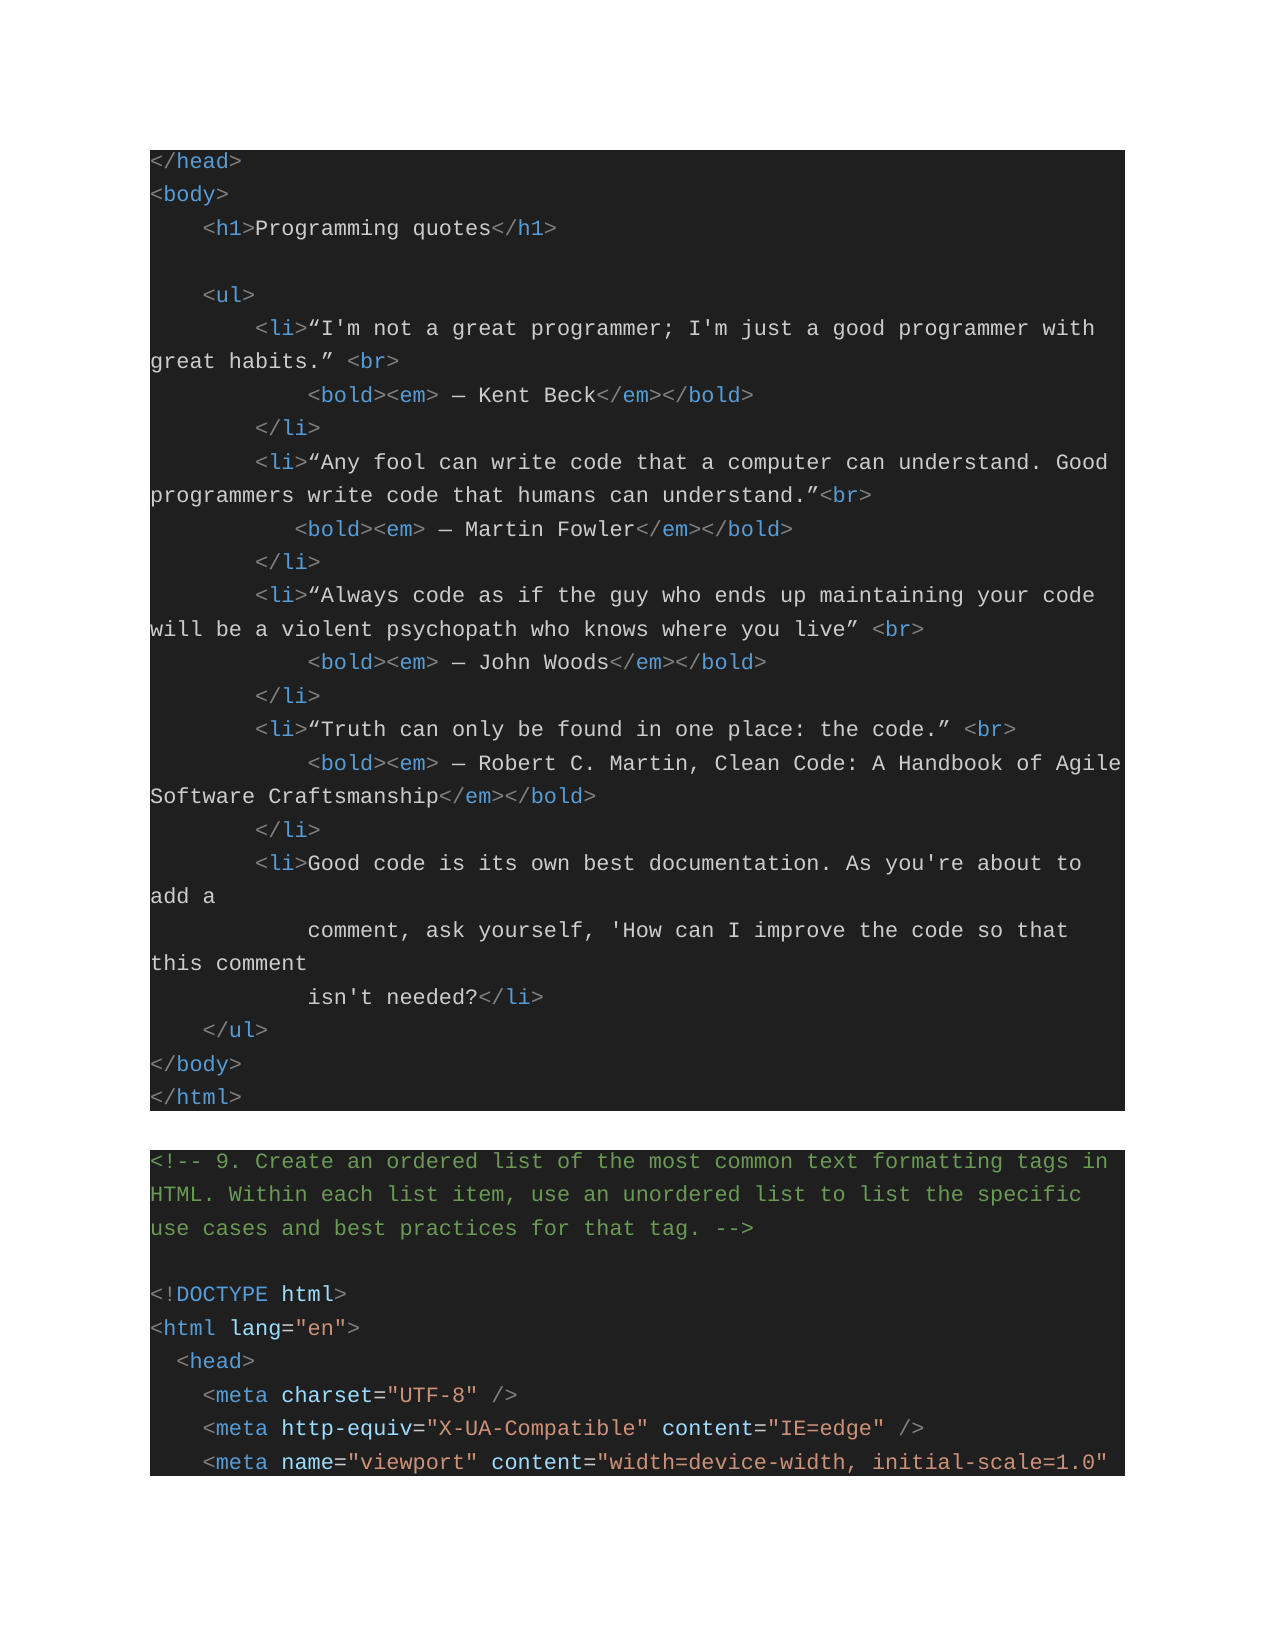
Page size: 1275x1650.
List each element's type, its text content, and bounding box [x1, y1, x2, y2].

text <li>Good code is its own best documentation. As you're about to add a [150, 852, 1125, 910]
text <bold><em> ― John Woods</em></bold> [150, 652, 1125, 676]
text <html lang="en"> [150, 1317, 1125, 1342]
text <!DOCTYPE html> [150, 1284, 1125, 1308]
text <bold><em> ― Robert C. Martin, Clean Code: A Handbook of Agile Software Craftsmanship</em></bold> [150, 752, 1125, 810]
text </head> [150, 150, 1125, 175]
text <meta charset="UTF-8" /> [150, 1384, 1125, 1409]
text <li>“Always code as if the guy who ends up maintaining your code will be a violent psychopath who knows where you live” <br> [150, 585, 1125, 643]
text <bold><em> ― Kent Beck</em></bold> [150, 384, 1125, 409]
text </ul> [150, 1019, 1125, 1044]
text </li> [150, 551, 1125, 576]
text isn't needed?</li> [150, 986, 1125, 1011]
text comment, ask yourself, 'How can I improve the code so that this comment [150, 919, 1125, 977]
text </html> [150, 1086, 1125, 1111]
text </body> [150, 1053, 1125, 1078]
text <h1>Programming quotes</h1> [150, 217, 1125, 242]
text <bold><em> ― Martin Fowler</em></bold> [150, 518, 1125, 543]
text </li> [150, 819, 1125, 843]
text <li>“Any fool can write code that a computer can understand. Good programmers write code that humans can understand.”<br> [150, 451, 1125, 509]
text <meta name="viewport" content="width=device-width, initial-scale=1.0" [150, 1451, 1125, 1476]
text <!-- 9. Create an ordered list of the most common text formatting tags in HTML. Within each list item, use an unordered list to list the specific use cases and best practices for that tag. --> [150, 1150, 1125, 1242]
text <li>“Truth can only be found in one place: the code.” <br> [150, 718, 1125, 743]
text <li>“I'm not a great programmer; I'm just a good programmer with great habits.” <br> [150, 317, 1125, 375]
text <meta http-equiv="X-UA-Compatible" content="IE=edge" /> [150, 1417, 1125, 1442]
text <head> [150, 1351, 1125, 1375]
text <body> [150, 183, 1125, 208]
text <ul> [150, 284, 1125, 308]
text </li> [150, 417, 1125, 442]
text </li> [150, 685, 1125, 710]
